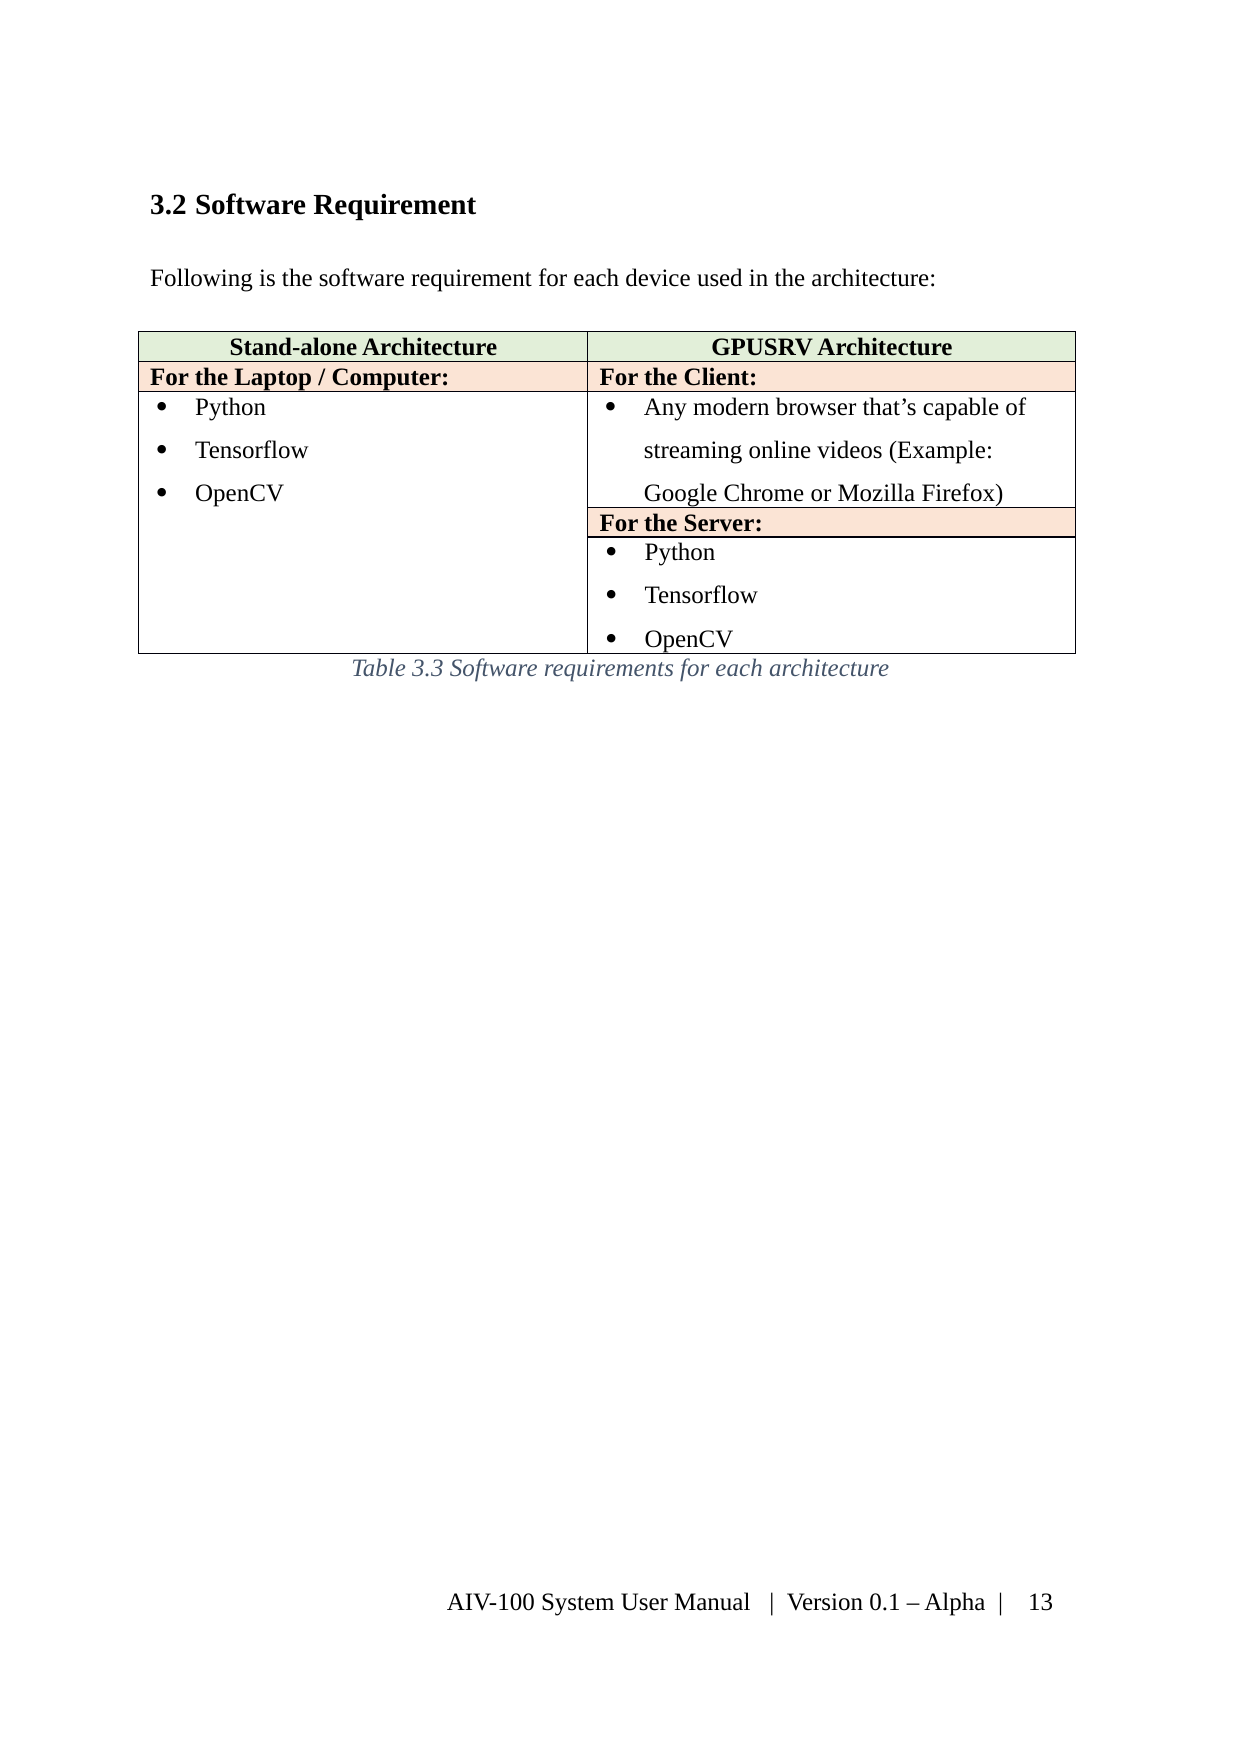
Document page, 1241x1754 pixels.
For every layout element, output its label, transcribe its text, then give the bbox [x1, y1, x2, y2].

table_cell For the Server: [588, 508, 1075, 536]
subtitle Software Requirement [150, 187, 1090, 221]
text Following is the software requirement for each device used in the architecture: [150, 263, 1090, 292]
table_header Stand-alone Architecture [139, 332, 587, 361]
table_cell Any modern browser that’s capable of streaming online videos (Example: Google Chrome or Mozilla Firefox) [588, 392, 1075, 507]
text Table 3.3 Software requirements for each architecture [150, 653, 1090, 682]
table_cell For the Client: [588, 362, 1075, 391]
table_cell Python Tensorflow OpenCV [588, 538, 1075, 652]
table_cell For the Laptop / Computer: [139, 362, 587, 391]
table_header GPUSRV Architecture [588, 332, 1075, 361]
table_cell Python Tensorflow OpenCV [139, 392, 587, 652]
